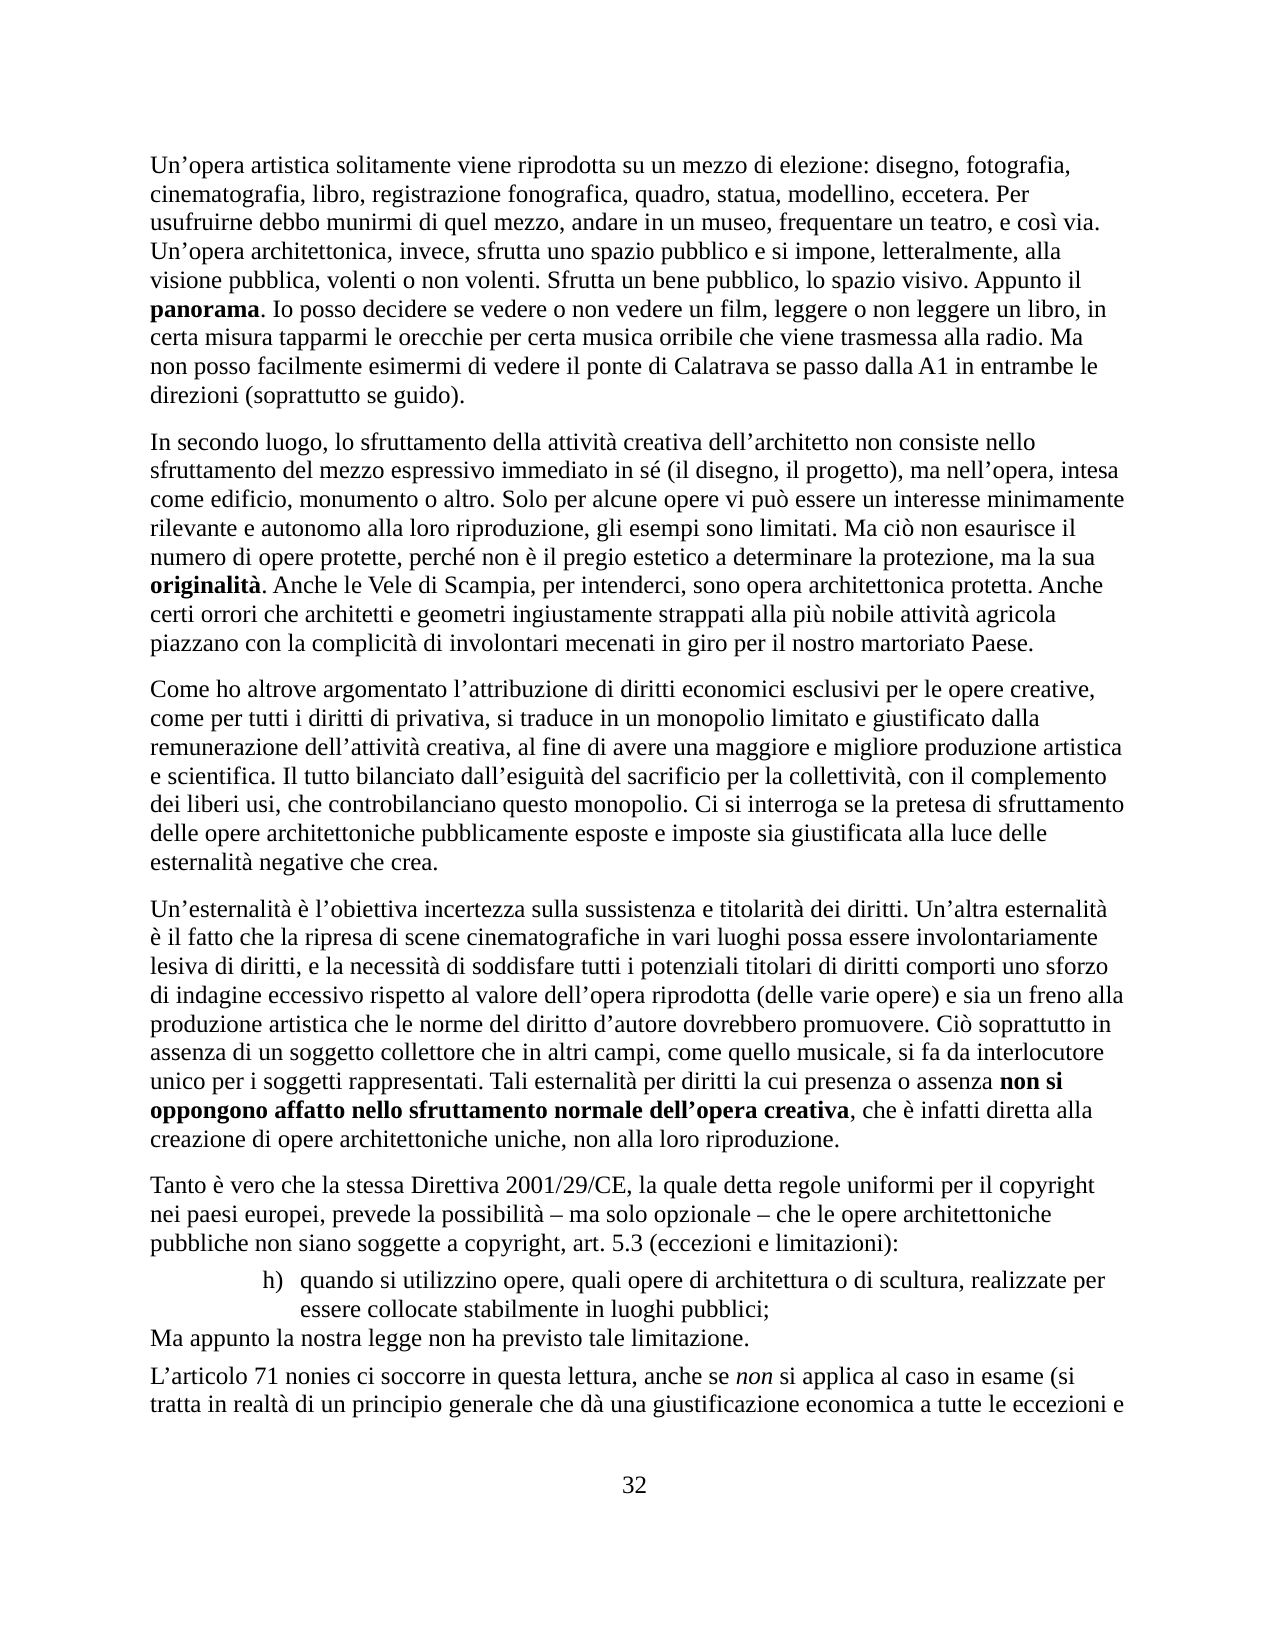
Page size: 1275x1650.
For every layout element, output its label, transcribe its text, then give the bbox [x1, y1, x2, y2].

list quando si utilizzino opere, quali opere di architettura o di scultura, realizzate per essere collocate stabilmente in luoghi pubblici; [262, 1266, 1125, 1323]
text Come ho altrove argomentato l’attribuzione di diritti economici esclusivi per le opere creative, come per tutti i diritti di privativa, si traduce in un monopolio limitato e giustificato dalla remunerazione dell’attività creativa, al fine di avere una maggiore e migliore produzione artistica e scientifica. Il tutto bilanciato dall’esiguità del sacrificio per la collettività, con il complemento dei liberi usi, che controbilanciano questo monopolio. Ci si interroga se la pretesa di sfruttamento delle opere architettoniche pubblicamente esposte e imposte sia giustificata alla luce delle esternalità negative che crea. [150, 674, 1125, 876]
text Un’opera artistica solitamente viene riprodotta su un mezzo di elezione: disegno, fotografia, cinematografia, libro, registrazione fonografica, quadro, statua, modellino, eccetera. Per usufruirne debbo munirmi di quel mezzo, andare in un museo, frequentare un teatro, e così via. Un’opera architettonica, invece, sfrutta uno spazio pubblico e si impone, letteralmente, alla visione pubblica, volenti o non volenti. Sfrutta un bene pubblico, lo spazio visivo. Appunto il panorama. Io posso decidere se vedere o non vedere un film, leggere o non leggere un libro, in certa misura tapparmi le orecchie per certa musica orribile che viene trasmessa alla radio. Ma non posso facilmente esimermi di vedere il ponte di Calatrava se passo dalla A1 in entrambe le direzioni (soprattutto se guido). [150, 150, 1125, 409]
text Un’esternalità è l’obiettiva incertezza sulla sussistenza e titolarità dei diritti. Un’altra esternalità è il fatto che la ripresa di scene cinematografiche in vari luoghi possa essere involontariamente lesiva di diritti, e la necessità di soddisfare tutti i potenziali titolari di diritti comporti uno sforzo di indagine eccessivo rispetto al valore dell’opera riprodotta (delle varie opere) e sia un freno alla produzione artistica che le norme del diritto d’autore dovrebbero promuovere. Ciò soprattutto in assenza di un soggetto collettore che in altri campi, come quello musicale, si fa da interlocutore unico per i soggetti rappresentati. Tali esternalità per diritti la cui presenza o assenza non si oppongono affatto nello sfruttamento normale dell’opera creativa, che è infatti diretta alla creazione di opere architettoniche uniche, non alla loro riproduzione. [150, 894, 1125, 1152]
text In secondo luogo, lo sfruttamento della attività creativa dell’architetto non consiste nello sfruttamento del mezzo espressivo immediato in sé (il disegno, il progetto), ma nell’opera, intesa come edificio, monumento o altro. Solo per alcune opere vi può essere un interesse minimamente rilevante e autonomo alla loro riproduzione, gli esempi sono limitati. Ma ciò non esaurisce il numero di opere protette, perché non è il pregio estetico a determinare la protezione, ma la sua originalità. Anche le Vele di Scampia, per intenderci, sono opera architettonica protetta. Anche certi orrori che architetti e geometri ingiustamente strappati alla più nobile attività agricola piazzano con la complicità di involontari mecenati in giro per il nostro martoriato Paese. [150, 427, 1125, 657]
text Ma appunto la nostra legge non ha previsto tale limitazione. [150, 1323, 1125, 1352]
text L’articolo 71 nonies ci soccorre in questa lettura, anche se non si applica al caso in esame (si tratta in realtà di un principio generale che dà una giustificazione economica a tutte le eccezioni e [150, 1361, 1125, 1418]
text Tanto è vero che la stessa Direttiva 2001/29/CE, la quale detta regole uniformi per il copyright nei paesi europei, prevede la possibilità ‒ ma solo opzionale ‒ che le opere architettoniche pubbliche non siano soggette a copyright, art. 5.3 (eccezioni e limitazioni): [150, 1170, 1125, 1257]
